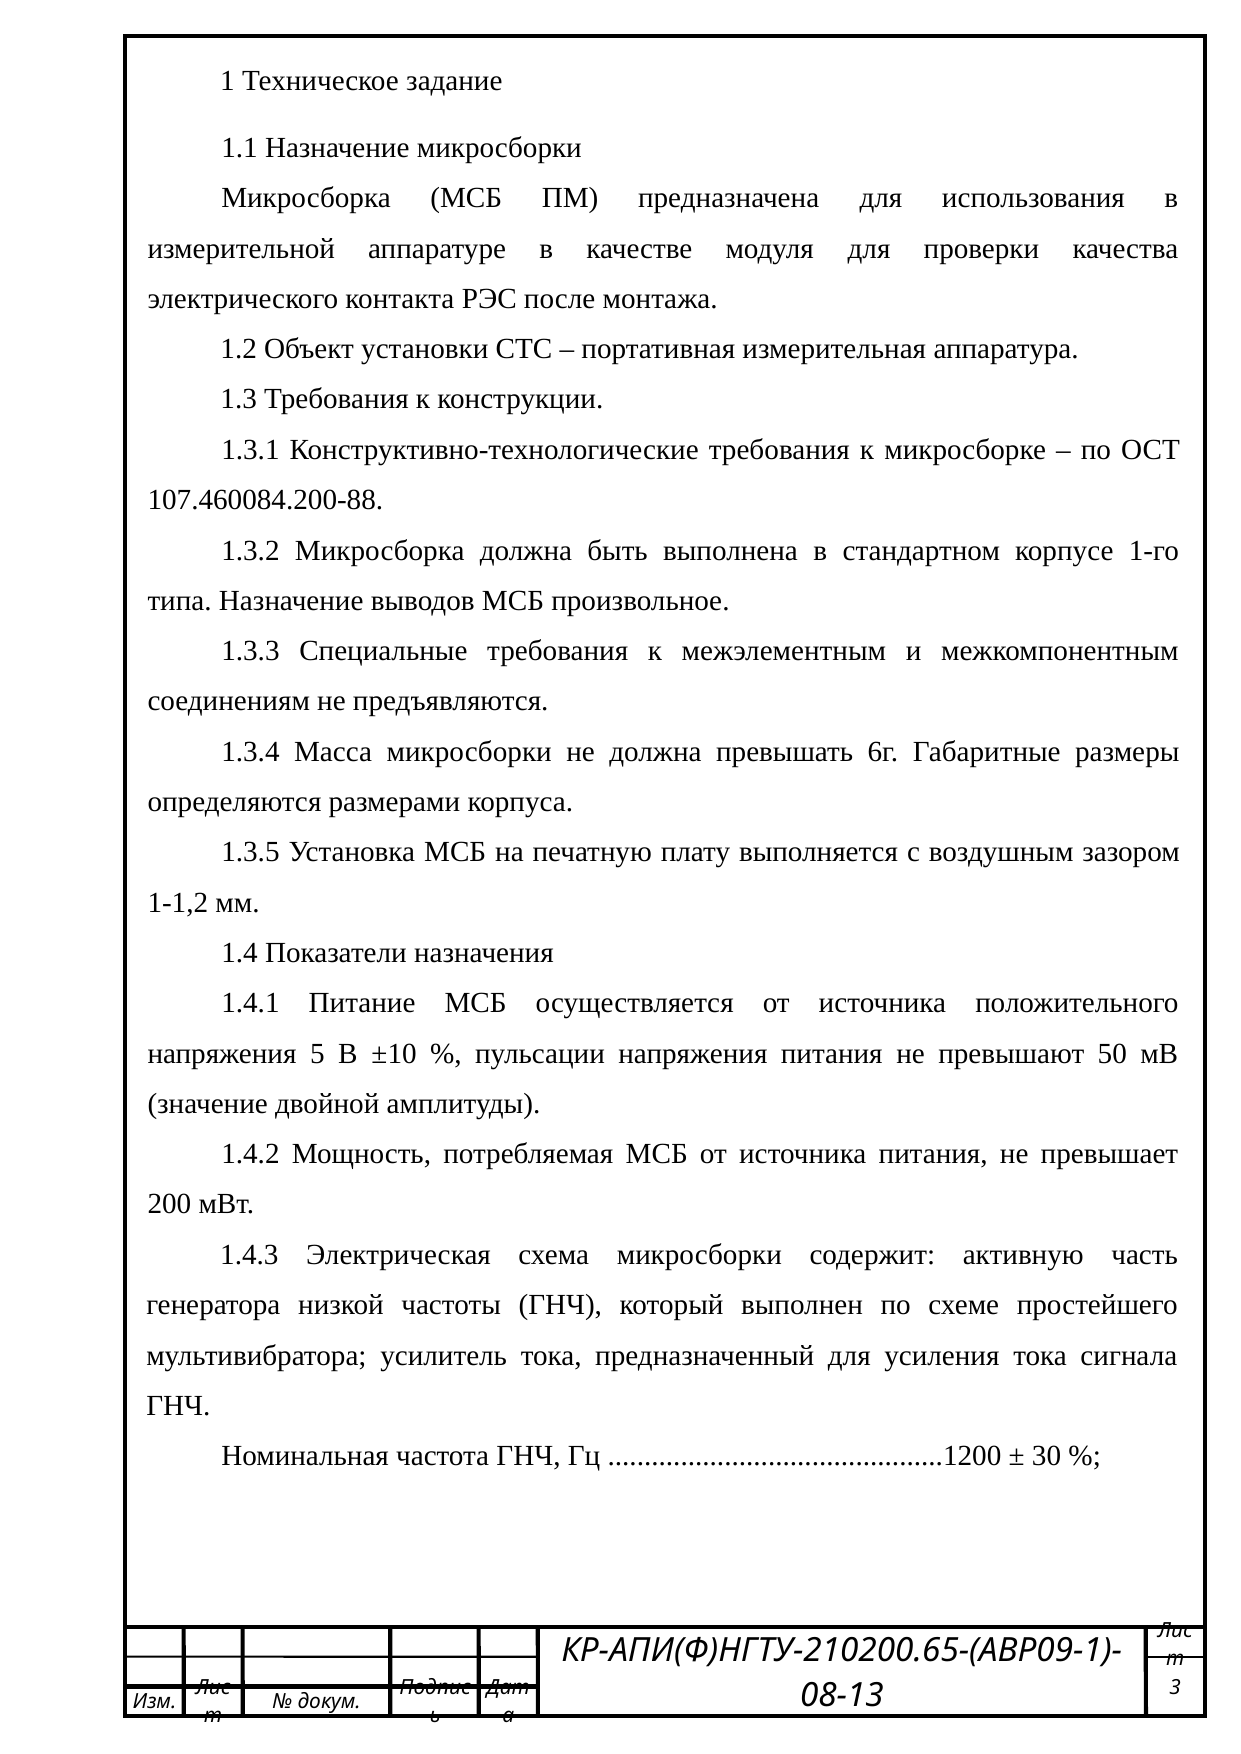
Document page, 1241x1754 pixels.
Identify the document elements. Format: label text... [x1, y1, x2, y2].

text Номинальная частота ГНЧ, Гц ..............................................1200 ± 30 %; [147, 1438, 1203, 1472]
text 1.2 Объект установки СТС – портативная измерительная аппаратура. [147, 331, 1203, 365]
text 1.4.1 Питание МСБ осуществляется от источника положительного напряжения 5 В ±10 %, пульсации напряжения питания не превышают 50 мВ (значение двойной амплитуды). [147, 985, 1179, 1119]
text 1.3.3 Специальные требования к межэлементным и межкомпонентным соединениям не предъявляются. [147, 633, 1179, 717]
text 1.3.4 Масса микросборки не должна превышать 6г. Габаритные размеры определяются размерами корпуса. [147, 734, 1181, 818]
text 1 Техническое задание [146, 63, 1177, 97]
text 1.4.2 Мощность, потребляемая МСБ от источника питания, не превышает 200 мВт. [147, 1136, 1179, 1220]
text Микросборка (МСБ ПМ) предназначена для использования в измерительной аппаратуре в качестве модуля для проверки качества электрического контакта РЭС после монтажа. [147, 180, 1178, 314]
text 1.3.5 Установка МСБ на печатную плату выполняется с воздушным зазором 1-1,2 мм. [147, 834, 1181, 918]
text 1.3.1 Конструктивно-технологические требования к микросборке – по ОСТ 107.460084.200-88. [147, 432, 1181, 516]
text 1.4 Показатели назначения [147, 935, 1203, 969]
text 1.3 Требования к конструкции. [147, 382, 1203, 415]
text 1.1 Назначение микросборки [147, 130, 1203, 164]
text 1.3.2 Микросборка должна быть выполнена в стандартном корпусе 1-го типа. Назначение выводов МСБ произвольное. [147, 533, 1179, 616]
text 1.4.3 Электрическая схема микросборки содержит: активную часть генератора низкой частоты (ГНЧ), который выполнен по схеме простейшего мультивибратора; усилитель тока, предназначенный для усиления тока сигнала ГНЧ. [146, 1237, 1178, 1421]
